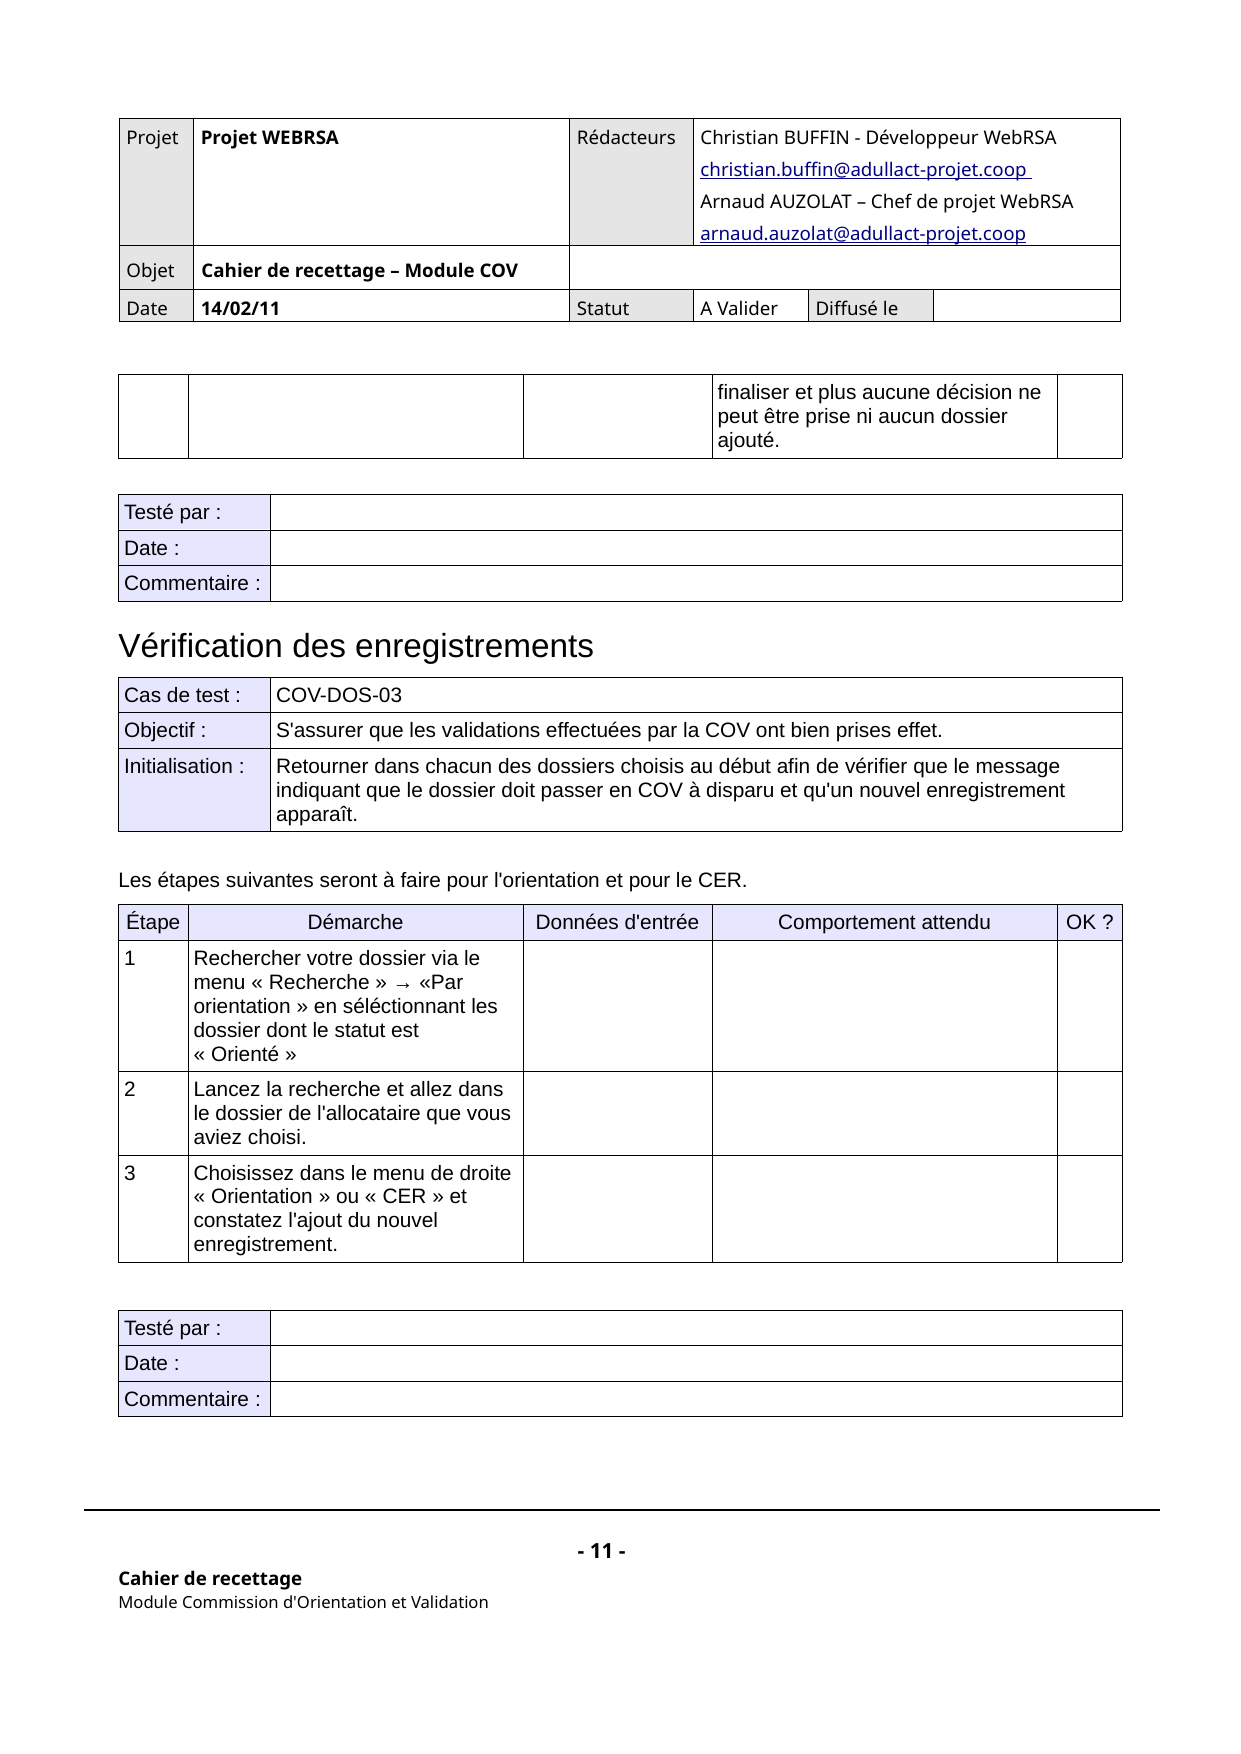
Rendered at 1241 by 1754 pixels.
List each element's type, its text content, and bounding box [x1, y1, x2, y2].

table_cell finaliser et plus aucune décision ne peut être prise ni aucun dossier ajouté. [713, 375, 1057, 457]
table_header Cas de test : [119, 678, 270, 712]
table_cell 3 [119, 1156, 188, 1262]
table_cell [524, 1072, 712, 1154]
table_header Comportement attendu [713, 905, 1057, 940]
table_cell Commentaire : [119, 566, 270, 601]
table_header OK ? [1058, 905, 1122, 940]
table_cell Retourner dans chacun des dossiers choisis au début afin de vérifier que le message indiquant que le dossier doit passer en COV à disparu et qu'un nouvel enregistrement apparaît. [271, 749, 1122, 831]
table_header [271, 495, 1122, 529]
table_header Testé par : [119, 1311, 270, 1345]
table_cell Initialisation : [119, 749, 270, 831]
table_cell 1 [119, 941, 188, 1071]
table_cell [189, 375, 523, 457]
table_cell [713, 941, 1057, 1071]
table_cell [271, 1382, 1122, 1416]
table_header Démarche [189, 905, 523, 940]
table_cell [1058, 375, 1122, 457]
table_cell [271, 531, 1122, 565]
table_cell [524, 1156, 712, 1262]
table_cell [1058, 1072, 1122, 1154]
table_cell [1058, 941, 1122, 1071]
table_header [271, 1311, 1122, 1345]
table_header COV-DOS-03 [271, 678, 1122, 712]
text Les étapes suivantes seront à faire pour l'orientation et pour le CER. [118, 868, 1122, 892]
table_cell S'assurer que les validations effectuées par la COV ont bien prises effet. [271, 713, 1122, 748]
table_cell [713, 1156, 1057, 1262]
table_cell [1058, 1156, 1122, 1262]
table_header Données d'entrée [524, 905, 712, 940]
table_cell Lancez la recherche et allez dans le dossier de l'allocataire que vous aviez choisi. [189, 1072, 523, 1154]
subtitle Vérification des enregistrements [118, 626, 1122, 664]
table_cell Date : [119, 531, 270, 565]
table_cell [524, 941, 712, 1071]
table_header Testé par : [119, 495, 270, 529]
table_cell 2 [119, 1072, 188, 1154]
table_cell [271, 1346, 1122, 1381]
table_cell Objectif : [119, 713, 270, 748]
table_cell [119, 375, 188, 457]
table_cell [713, 1072, 1057, 1154]
table_cell Commentaire : [119, 1382, 270, 1416]
table_cell [524, 375, 712, 457]
table_cell Choisissez dans le menu de droite « Orientation » ou « CER » et constatez l'ajout du nouvel enregistrement. [189, 1156, 523, 1262]
table_cell Date : [119, 1346, 270, 1381]
table_cell Rechercher votre dossier via le menu « Recherche » → «Par orientation » en séléctionnant les dossier dont le statut est « Orienté » [189, 941, 523, 1071]
table_cell [271, 566, 1122, 601]
table_header Étape [119, 905, 188, 940]
